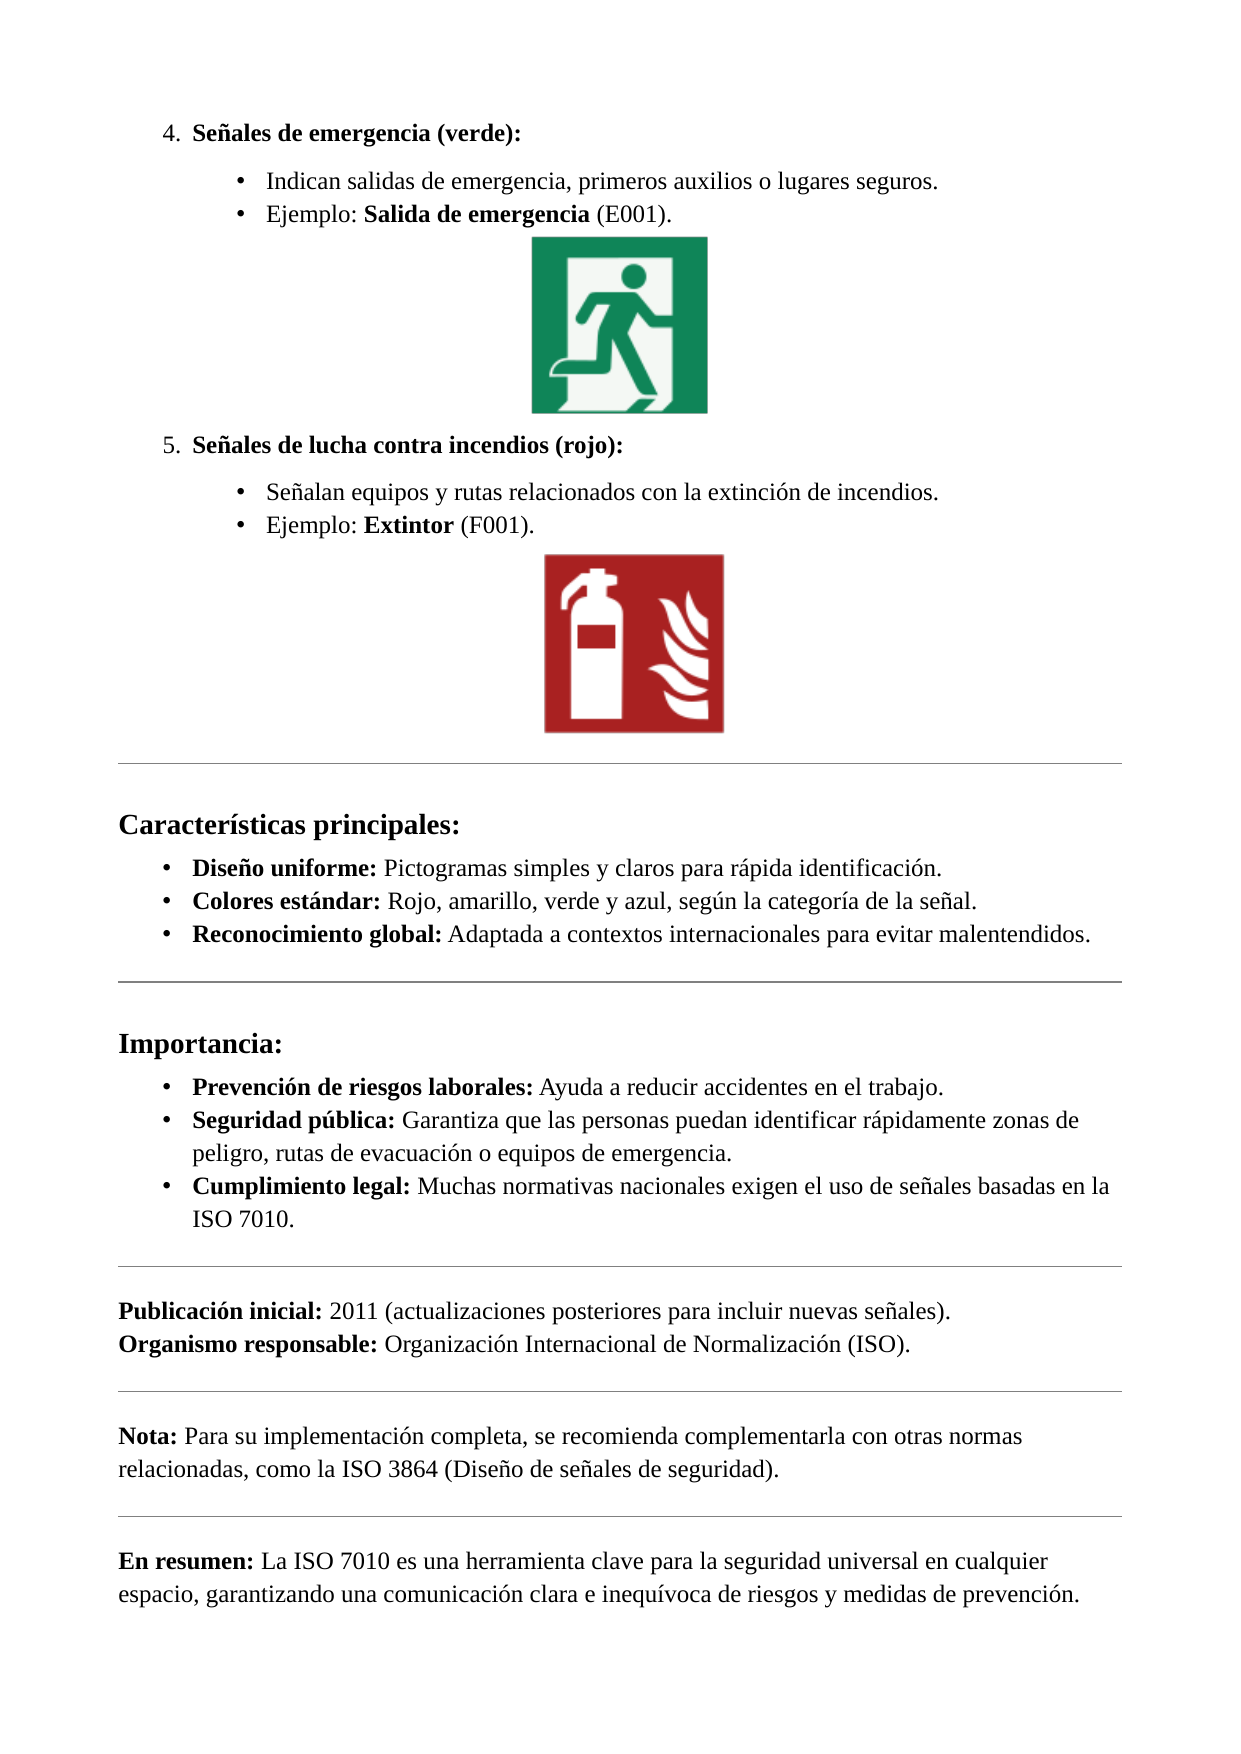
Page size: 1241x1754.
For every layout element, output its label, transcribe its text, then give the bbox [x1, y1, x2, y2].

list Ejemplo: Extintor (F001). [236, 511, 1122, 539]
text Nota: Para su implementación completa, se recomienda complementarla con otras normas relacionadas, como la ISO 3864 (Diseño de señales de seguridad). [118, 1421, 1122, 1483]
list Seguridad pública: Garantiza que las personas puedan identificar rápidamente zonas de peligro, rutas de evacuación o equipos de emergencia. [162, 1105, 1122, 1167]
list Colores estándar: Rojo, amarillo, verde y azul, según la categoría de la señal. [162, 886, 1122, 915]
subtitle Características principales: [118, 807, 1122, 841]
list Indican salidas de emergencia, primeros auxilios o lugares seguros. [236, 166, 1122, 194]
text En resumen: La ISO 7010 es una herramienta clave para la seguridad universal en cualquier espacio, garantizando una comunicación clara e inequívoca de riesgos y medidas de prevención. [118, 1546, 1122, 1607]
list Prevención de riesgos laborales: Ayuda a reducir accidentes en el trabajo. [162, 1072, 1122, 1101]
text Publicación inicial: 2011 (actualizaciones posteriores para incluir nuevas señales). Organismo responsable: Organización Internacional de Normalización (ISO). [118, 1296, 1122, 1358]
picture [526, 231, 714, 420]
list Cumplimiento legal: Muchas normativas nacionales exigen el uso de señales basadas en la ISO 7010. [162, 1171, 1122, 1233]
list Diseño uniforme: Pictogramas simples y claros para rápida identificación. [162, 853, 1122, 882]
list Señalan equipos y rutas relacionados con la extinción de incendios. [236, 477, 1122, 506]
list Ejemplo: Salida de emergencia (E001). [236, 199, 1122, 227]
list Señales de emergencia (verde): [162, 118, 1122, 147]
list Reconocimiento global: Adaptada a contextos internacionales para evitar malentendidos. [162, 919, 1122, 948]
list Señales de lucha contra incendios (rojo): [162, 430, 1122, 459]
picture [540, 550, 729, 738]
subtitle Importancia: [118, 1026, 1122, 1059]
